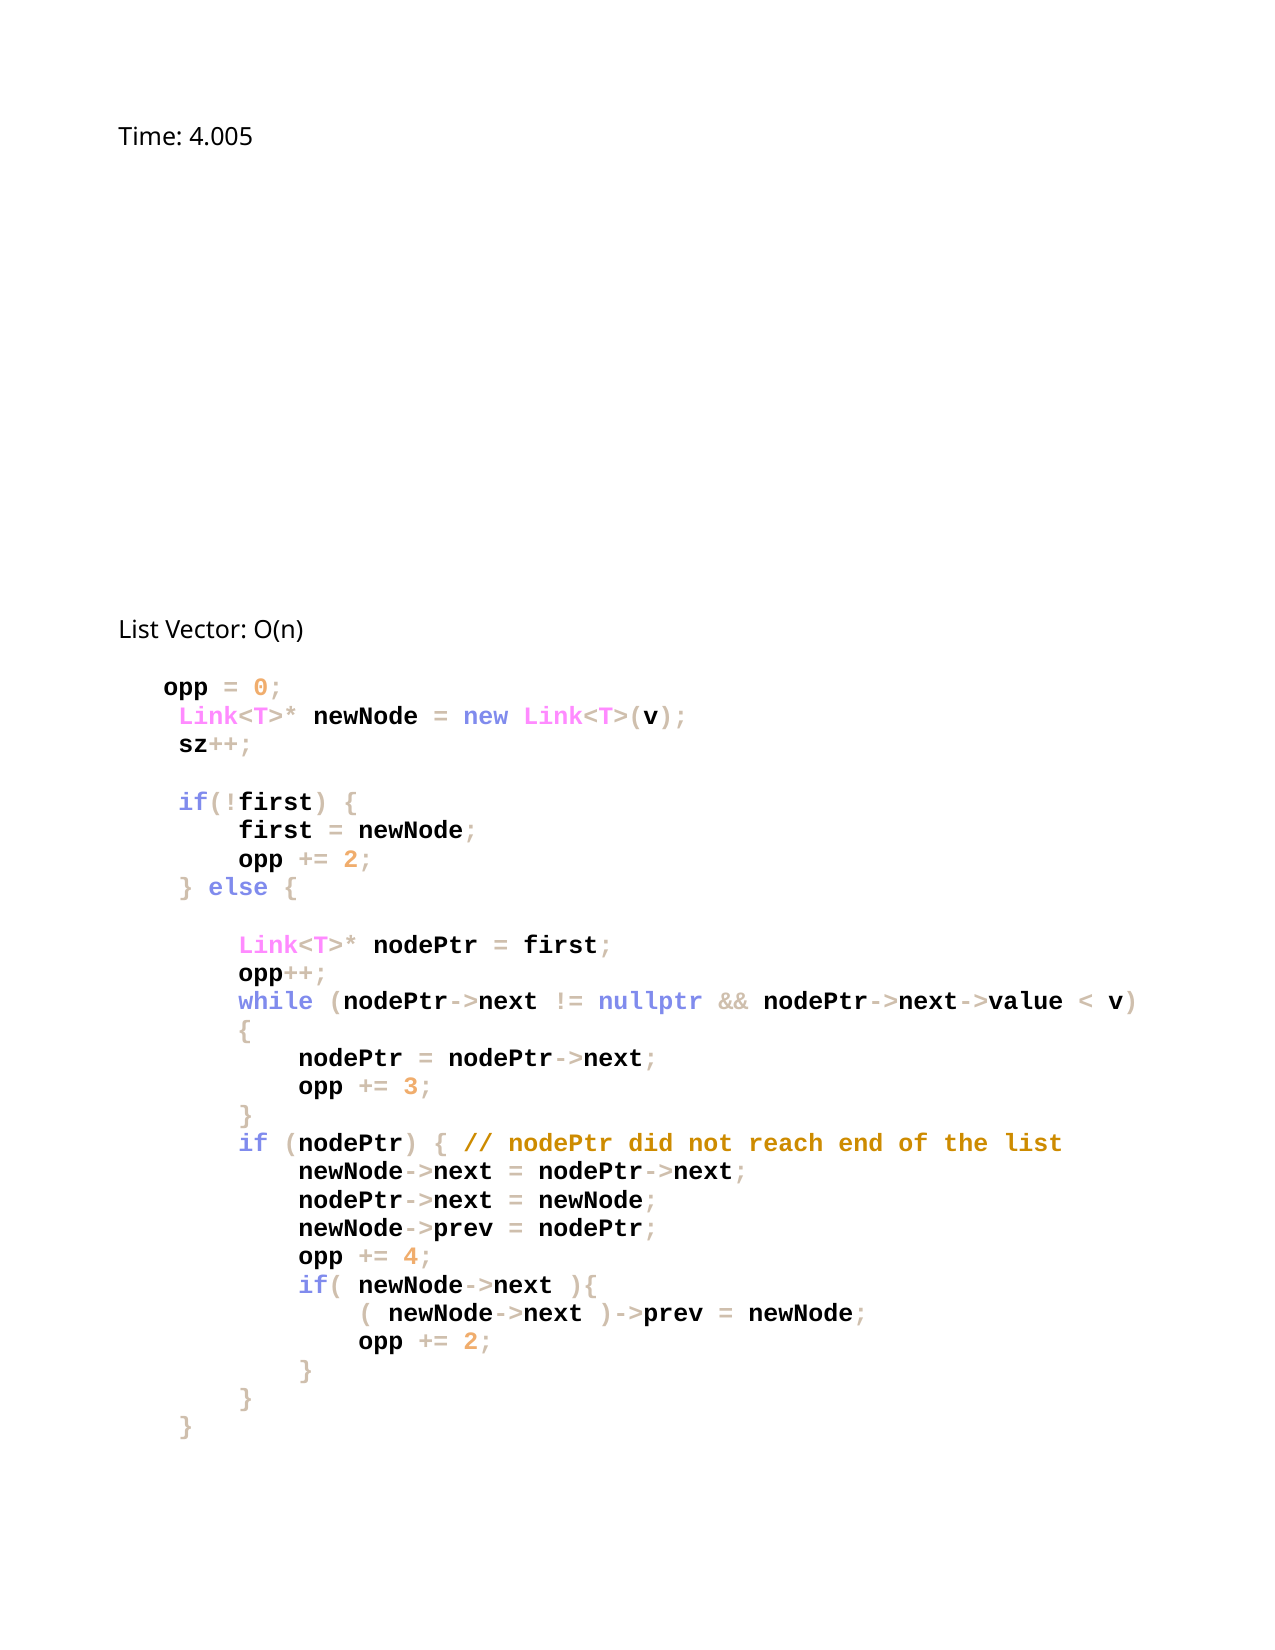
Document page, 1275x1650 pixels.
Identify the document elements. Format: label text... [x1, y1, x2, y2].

text Link<T>* nodePtr = first; [118, 932, 1157, 961]
text } [118, 1414, 1157, 1442]
text ( newNode->next )->prev = newNode; [118, 1301, 1157, 1329]
text List Vector: O(n) [118, 612, 1157, 646]
text sz++; [118, 732, 1157, 760]
text opp++; [118, 961, 1157, 989]
text } [118, 1357, 1157, 1386]
text if(!first) { [118, 789, 1157, 818]
text opp += 2; [118, 846, 1157, 874]
text Link<T>* newNode = new Link<T>(v); [118, 703, 1157, 732]
text newNode->next = nodePtr->next; [118, 1159, 1157, 1187]
text if( newNode->next ){ [118, 1272, 1157, 1301]
text opp += 4; [118, 1244, 1157, 1272]
text } [118, 1386, 1157, 1414]
text first = newNode; [118, 818, 1157, 846]
text Time: 4.005 [118, 118, 1157, 152]
text opp += 3; [118, 1074, 1157, 1102]
text opp = 0; [118, 675, 1157, 703]
text } [118, 1102, 1157, 1131]
text if (nodePtr) { // nodePtr did not reach end of the list [118, 1131, 1157, 1159]
text newNode->prev = nodePtr; [118, 1216, 1157, 1244]
text nodePtr = nodePtr->next; [118, 1046, 1157, 1074]
text } else { [118, 874, 1157, 903]
text while (nodePtr->next != nullptr && nodePtr->next->value < v) { [118, 989, 1157, 1046]
text opp += 2; [118, 1329, 1157, 1357]
text nodePtr->next = newNode; [118, 1187, 1157, 1216]
